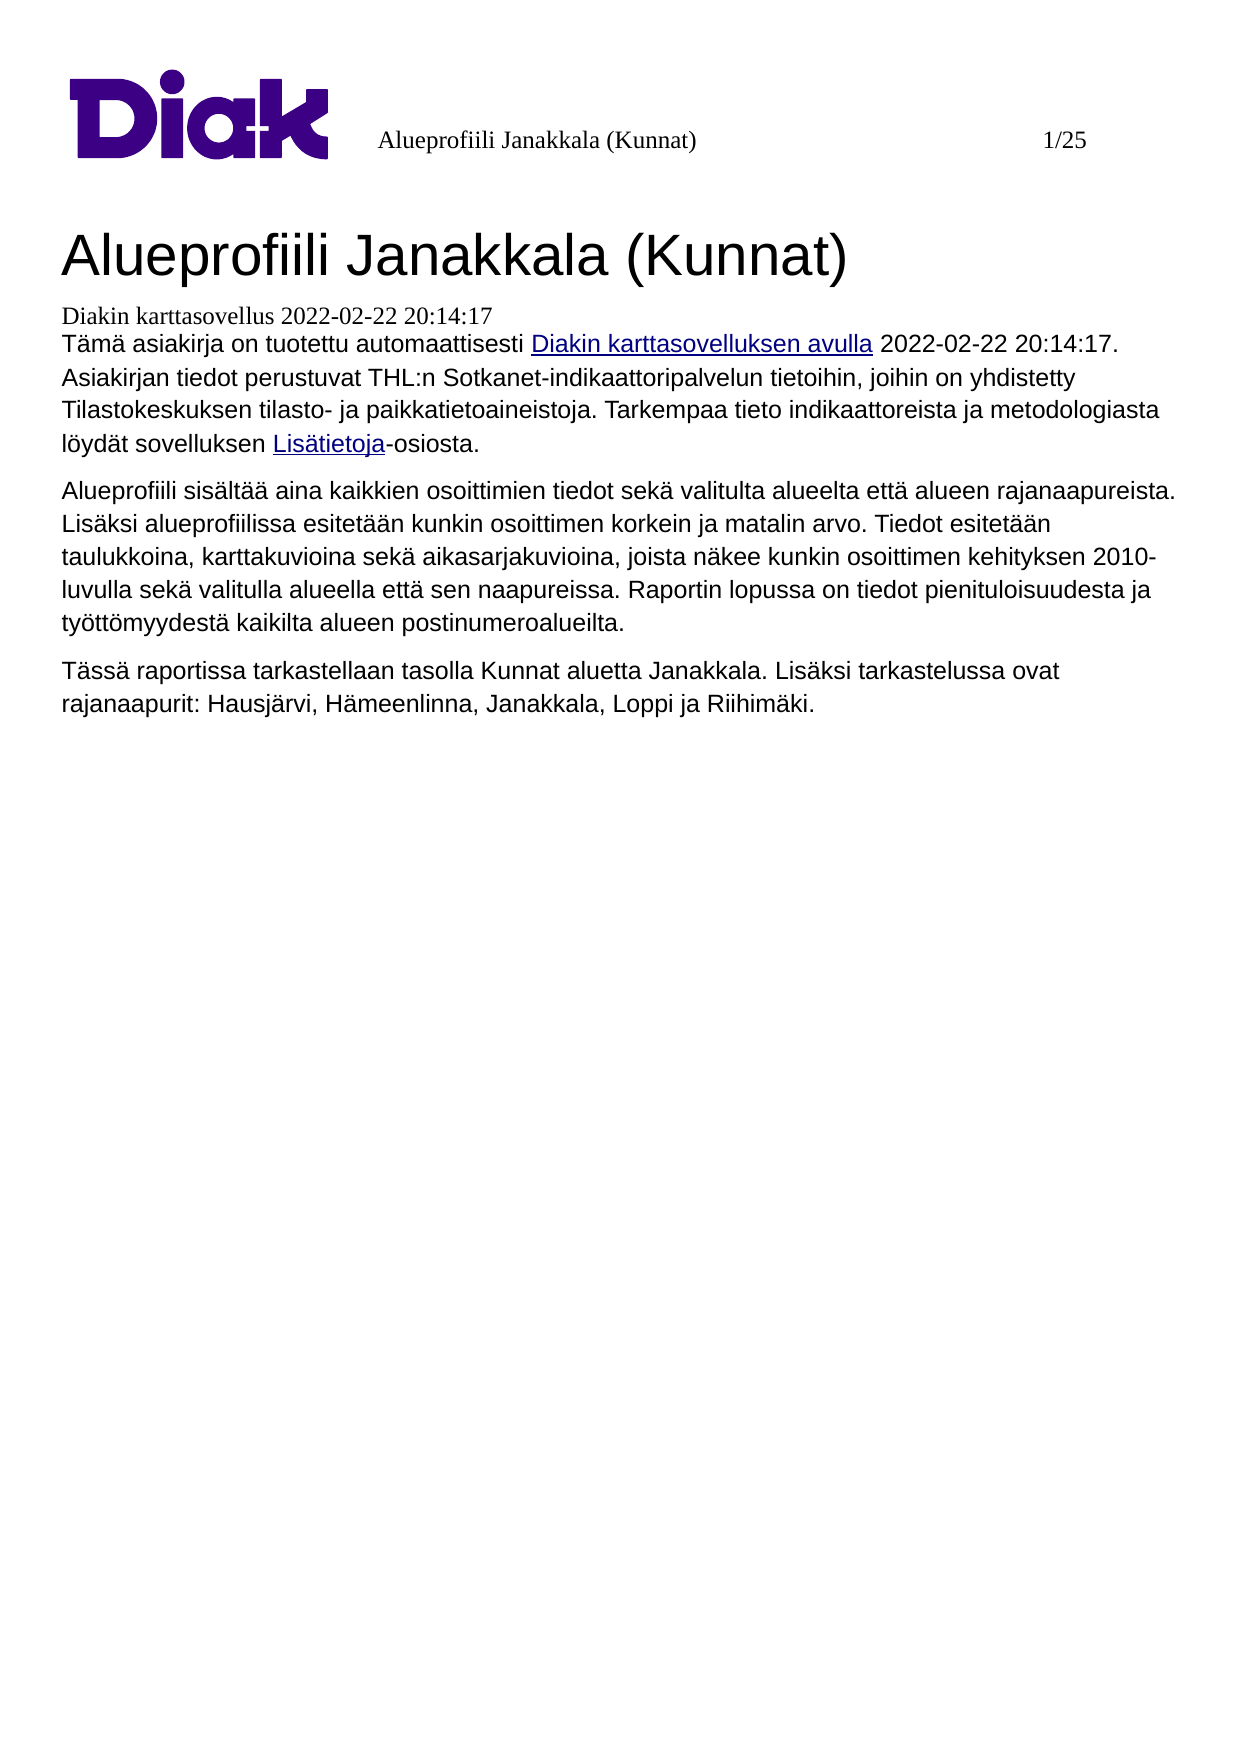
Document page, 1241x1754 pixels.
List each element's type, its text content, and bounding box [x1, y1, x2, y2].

text Diakin karttasovellus 2022-02-22 20:14:17 [61, 301, 1179, 329]
text Alueprofiili sisältää aina kaikkien osoittimien tiedot sekä valitulta alueelta että alueen rajanaapureista. Lisäksi alueprofiilissa esitetään kunkin osoittimen korkein ja matalin arvo. Tiedot esitetään taulukkoina, karttakuvioina sekä aikasarjakuvioina, joista näkee kunkin osoittimen kehityksen 2010-luvulla sekä valitulla alueella että sen naapureissa. Raportin lopussa on tiedot pienituloisuudesta ja työttömyydestä kaikilta alueen postinumeroalueilta. [61, 476, 1179, 637]
text Tämä asiakirja on tuotettu automaattisesti Diakin karttasovelluksen avulla 2022-02-22 20:14:17. Asiakirjan tiedot perustuvat THL:n Sotkanet-indikaattoripalvelun tietoihin, joihin on yhdistetty Tilastokeskuksen tilasto- ja paikkatietoaineistoja. Tarkempaa tieto indikaattoreista ja metodologiasta löydät sovelluksen Lisätietoja-osiosta. [61, 329, 1179, 457]
text Tässä raportissa tarkastellaan tasolla Kunnat aluetta Janakkala. Lisäksi tarkastelussa ovat rajanaapurit: Hausjärvi, Hämeenlinna, Janakkala, Loppi ja Riihimäki. [61, 656, 1179, 718]
title Alueprofiili Janakkala (Kunnat) [61, 221, 1179, 288]
